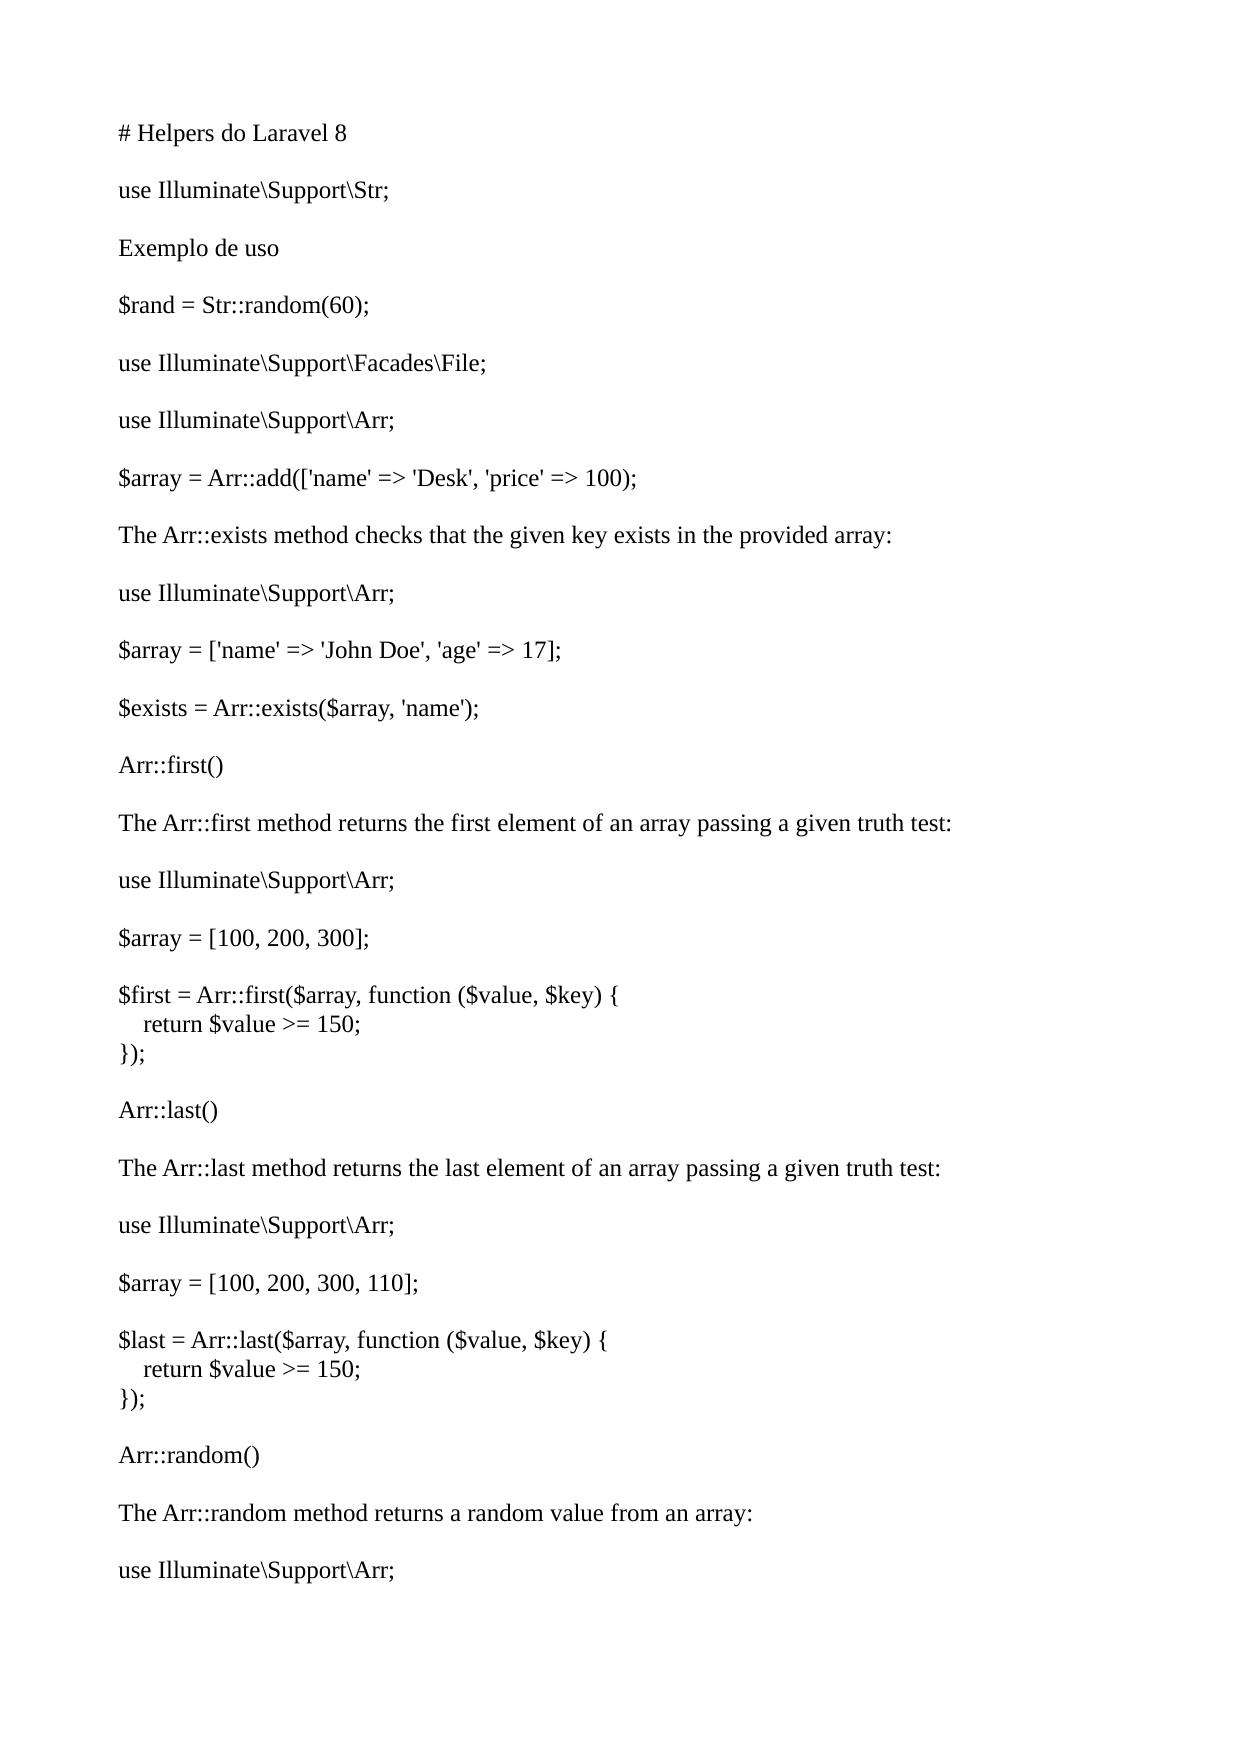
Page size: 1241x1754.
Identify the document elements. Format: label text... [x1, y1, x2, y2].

text $first = Arr::first($array, function ($value, $key) { [118, 981, 1122, 1009]
text The Arr::first method returns the first element of an array passing a given truth test: [118, 808, 1122, 837]
text $array = ['name' => 'John Doe', 'age' => 17]; [118, 636, 1122, 664]
text return $value >= 150; [118, 1009, 1122, 1038]
text use Illuminate\Support\Arr; [118, 866, 1122, 894]
text use Illuminate\Support\Arr; [118, 1211, 1122, 1239]
text use Illuminate\Support\Facades\File; [118, 348, 1122, 377]
text use Illuminate\Support\Arr; [118, 578, 1122, 607]
text $last = Arr::last($array, function ($value, $key) { [118, 1326, 1122, 1354]
text use Illuminate\Support\Arr; [118, 406, 1122, 434]
text $array = [100, 200, 300, 110]; [118, 1268, 1122, 1297]
text use Illuminate\Support\Arr; [118, 1556, 1122, 1584]
text }); [118, 1038, 1122, 1067]
text The Arr::last method returns the last element of an array passing a given truth test: [118, 1153, 1122, 1182]
text Arr::first() [118, 751, 1122, 779]
text Arr::last() [118, 1096, 1122, 1124]
text The Arr::exists method checks that the given key exists in the provided array: [118, 521, 1122, 549]
text use Illuminate\Support\Str; [118, 176, 1122, 204]
text The Arr::random method returns a random value from an array: [118, 1498, 1122, 1527]
text $exists = Arr::exists($array, 'name'); [118, 693, 1122, 722]
text Exemplo de uso [118, 233, 1122, 262]
text }); [118, 1383, 1122, 1412]
text Arr::random() [118, 1441, 1122, 1469]
text return $value >= 150; [118, 1354, 1122, 1383]
text $rand = Str::random(60); [118, 291, 1122, 319]
text # Helpers do Laravel 8 [118, 118, 1122, 147]
text $array = [100, 200, 300]; [118, 923, 1122, 952]
text $array = Arr::add(['name' => 'Desk', 'price' => 100); [118, 463, 1122, 492]
